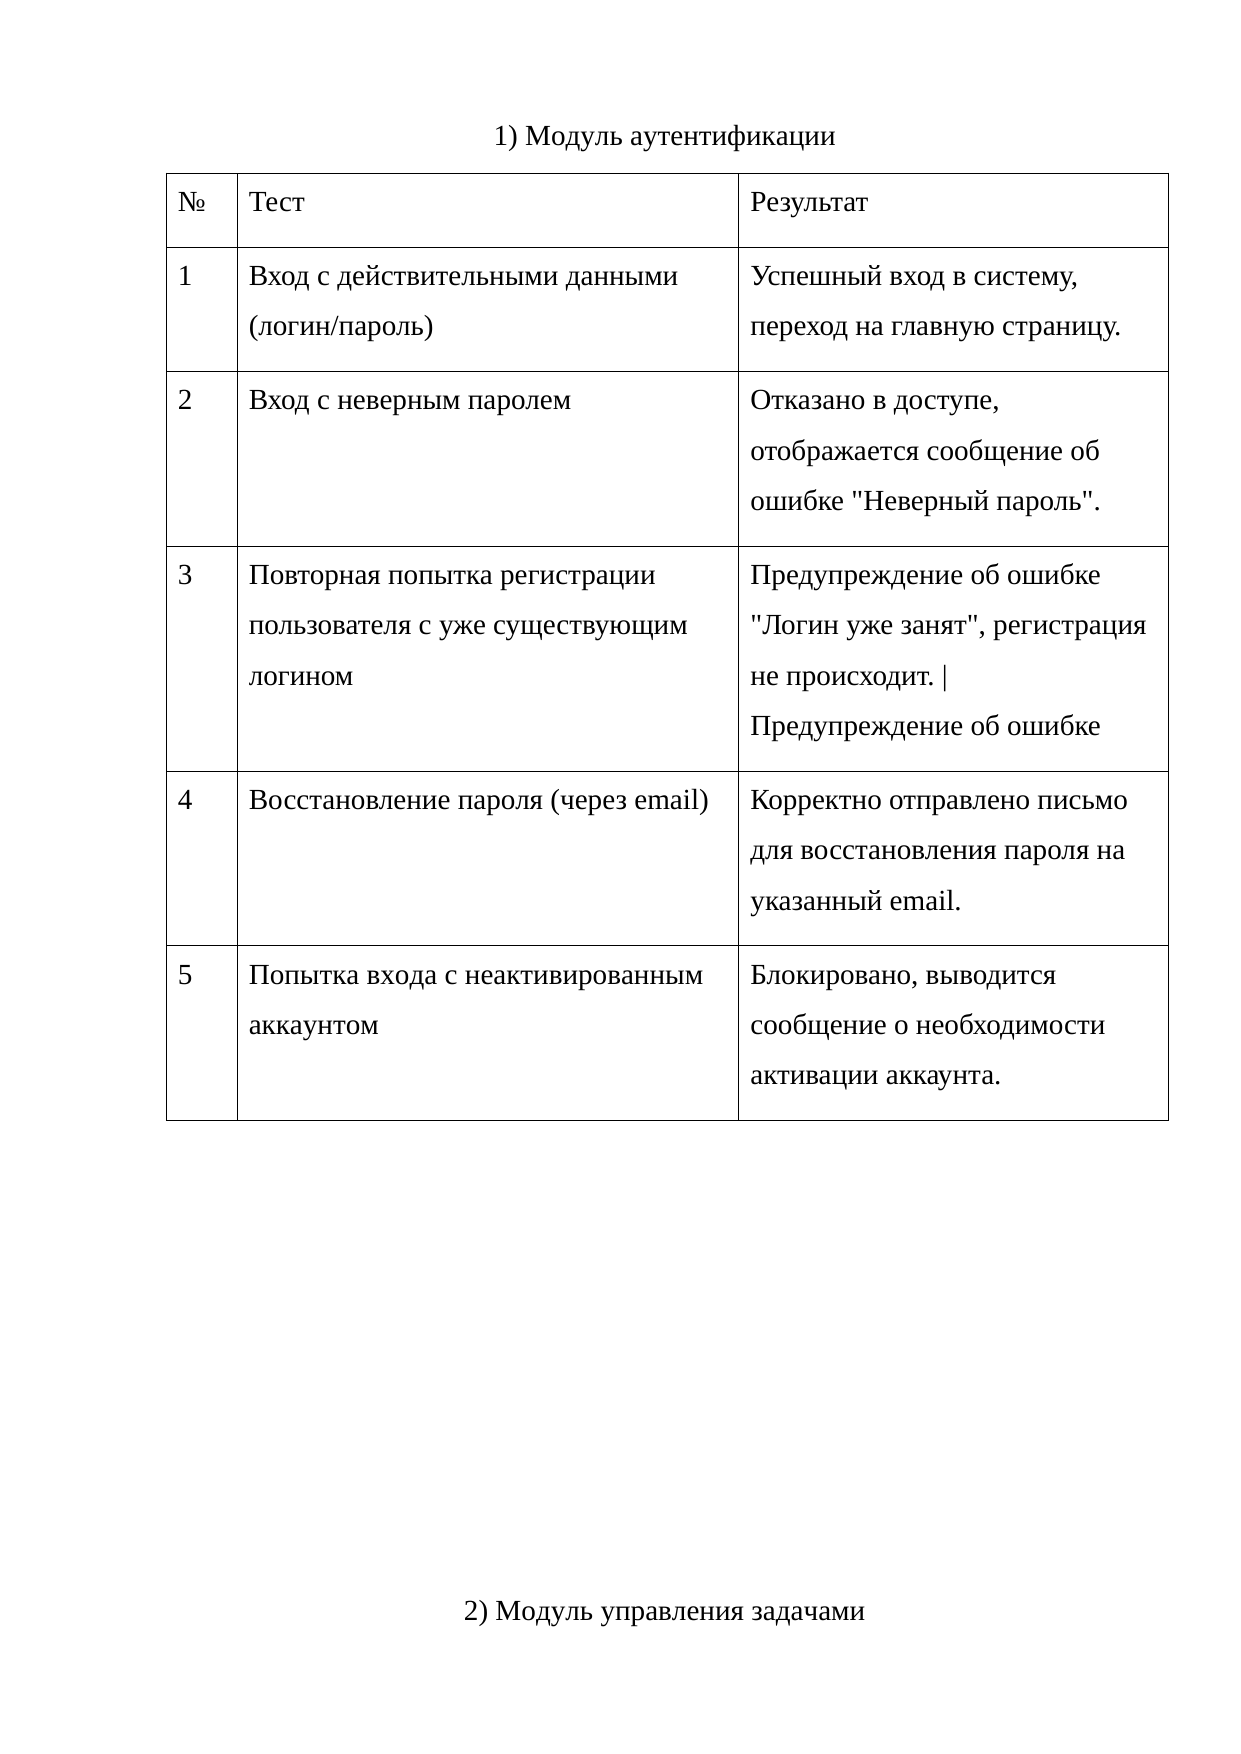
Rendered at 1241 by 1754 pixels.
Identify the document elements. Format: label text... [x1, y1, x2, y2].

table_cell 2 [167, 372, 237, 546]
text 2) Модуль управления задачами [177, 1593, 1152, 1626]
table_cell Попытка входа с неактивированным аккаунтом [238, 946, 738, 1120]
table_cell Предупреждение об ошибке "Логин уже занят", регистрация не происходит. | Предупреждение об ошибке [739, 547, 1168, 771]
text 1) Модуль аутентификации [177, 118, 1152, 152]
table_cell Восстановление пароля (через email) [238, 772, 738, 945]
table_cell 1 [167, 248, 237, 371]
table_header Тест [238, 174, 738, 247]
table_cell Успешный вход в систему, переход на главную страницу. [739, 248, 1168, 371]
table_cell 4 [167, 772, 237, 945]
table_cell Вход с действительными данными (логин/пароль) [238, 248, 738, 371]
table_header № [167, 174, 237, 247]
table_cell Отказано в доступе, отображается сообщение об ошибке "Неверный пароль". [739, 372, 1168, 546]
table_cell Корректно отправлено письмо для восстановления пароля на указанный email. [739, 772, 1168, 945]
table_cell 5 [167, 946, 237, 1120]
table_cell Блокировано, выводится сообщение о необходимости активации аккаунта. [739, 946, 1168, 1120]
table_cell Вход с неверным паролем [238, 372, 738, 546]
table_cell 3 [167, 547, 237, 771]
table_cell Повторная попытка регистрации пользователя с уже существующим логином [238, 547, 738, 771]
table_header Результат [739, 174, 1168, 247]
